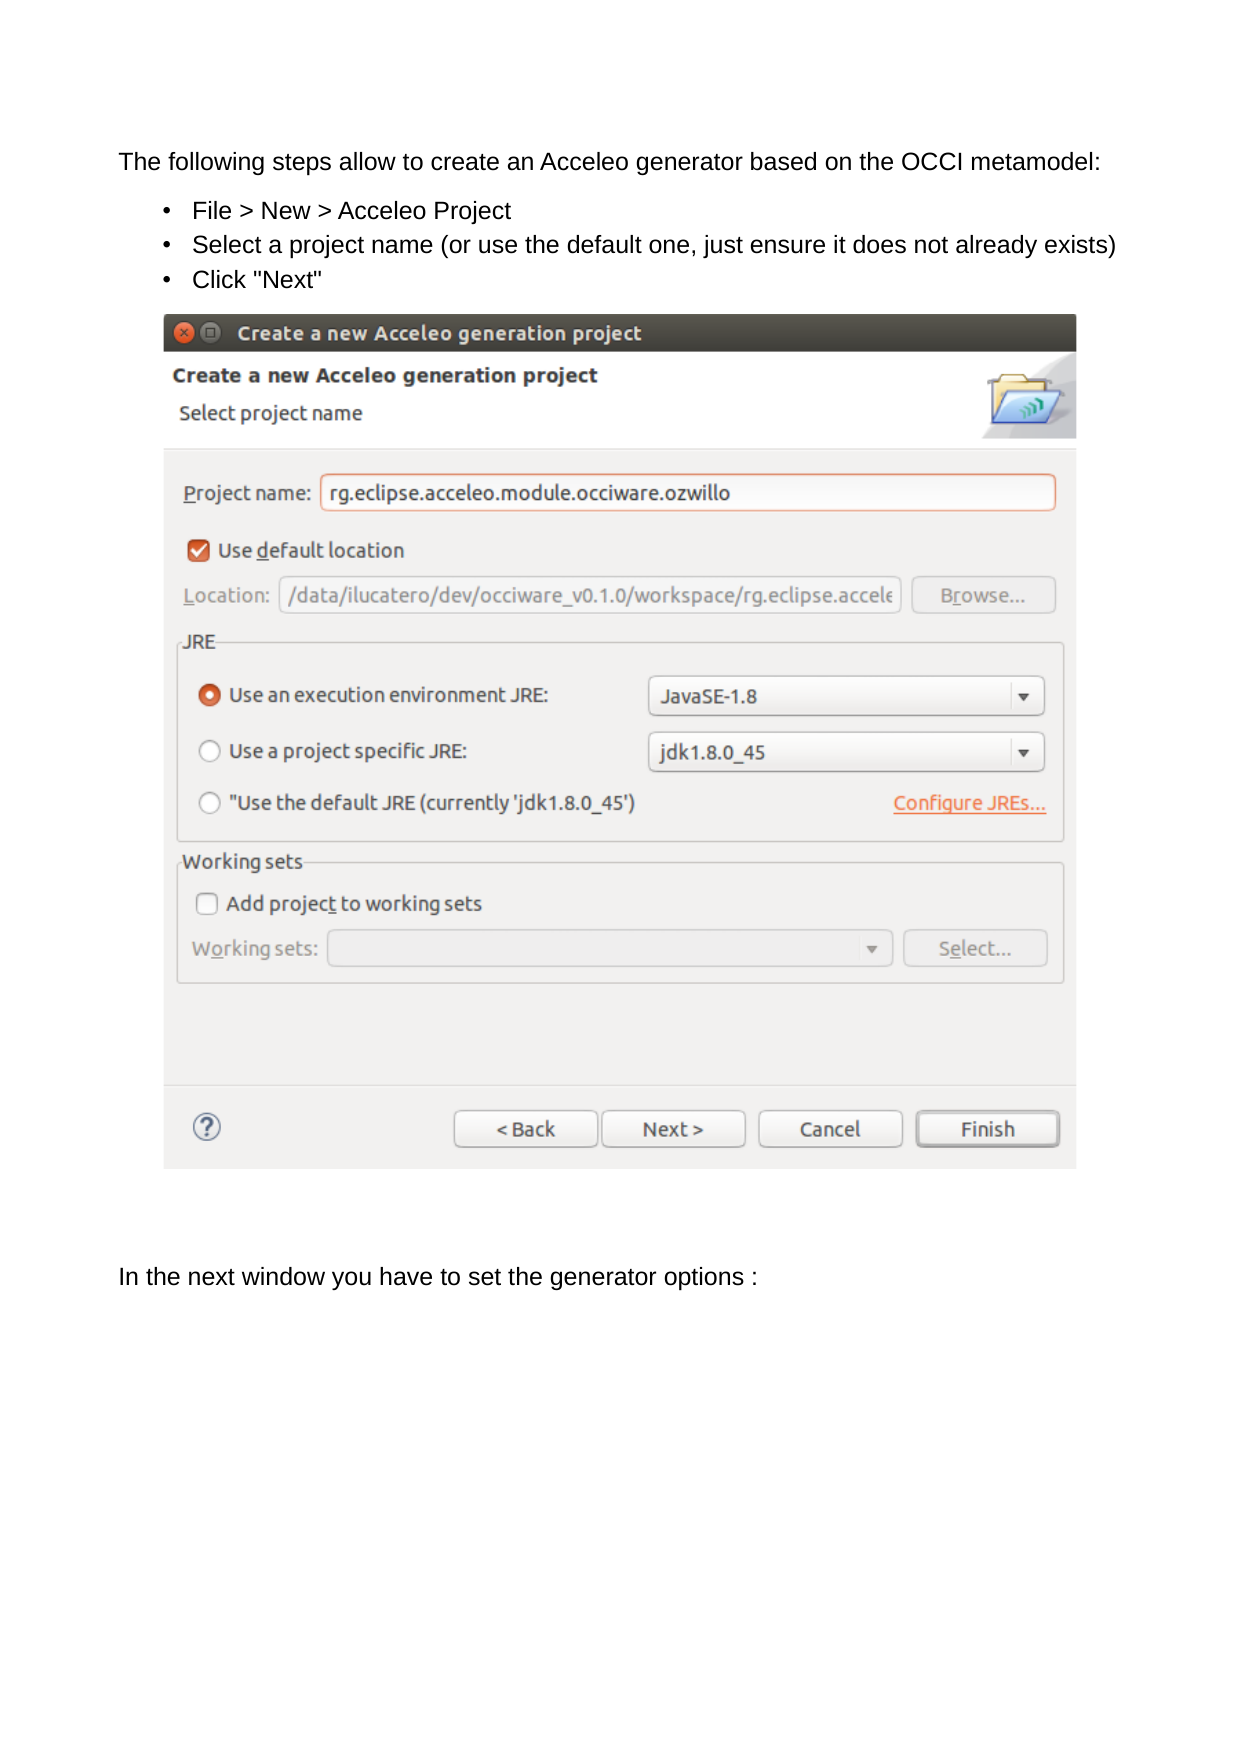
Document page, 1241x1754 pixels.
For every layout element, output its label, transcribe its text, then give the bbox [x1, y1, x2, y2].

list Click "Next" [162, 265, 1122, 294]
list Select a project name (or use the default one, just ensure it does not already exists) [162, 231, 1122, 259]
text The following steps allow to create an Acceleo generator based on the OCCI metamodel: [118, 147, 1122, 176]
list File > New > Acceleo Project [162, 196, 1122, 225]
picture [163, 314, 1077, 1169]
text In the next window you have to set the generator options : [118, 1262, 1122, 1291]
